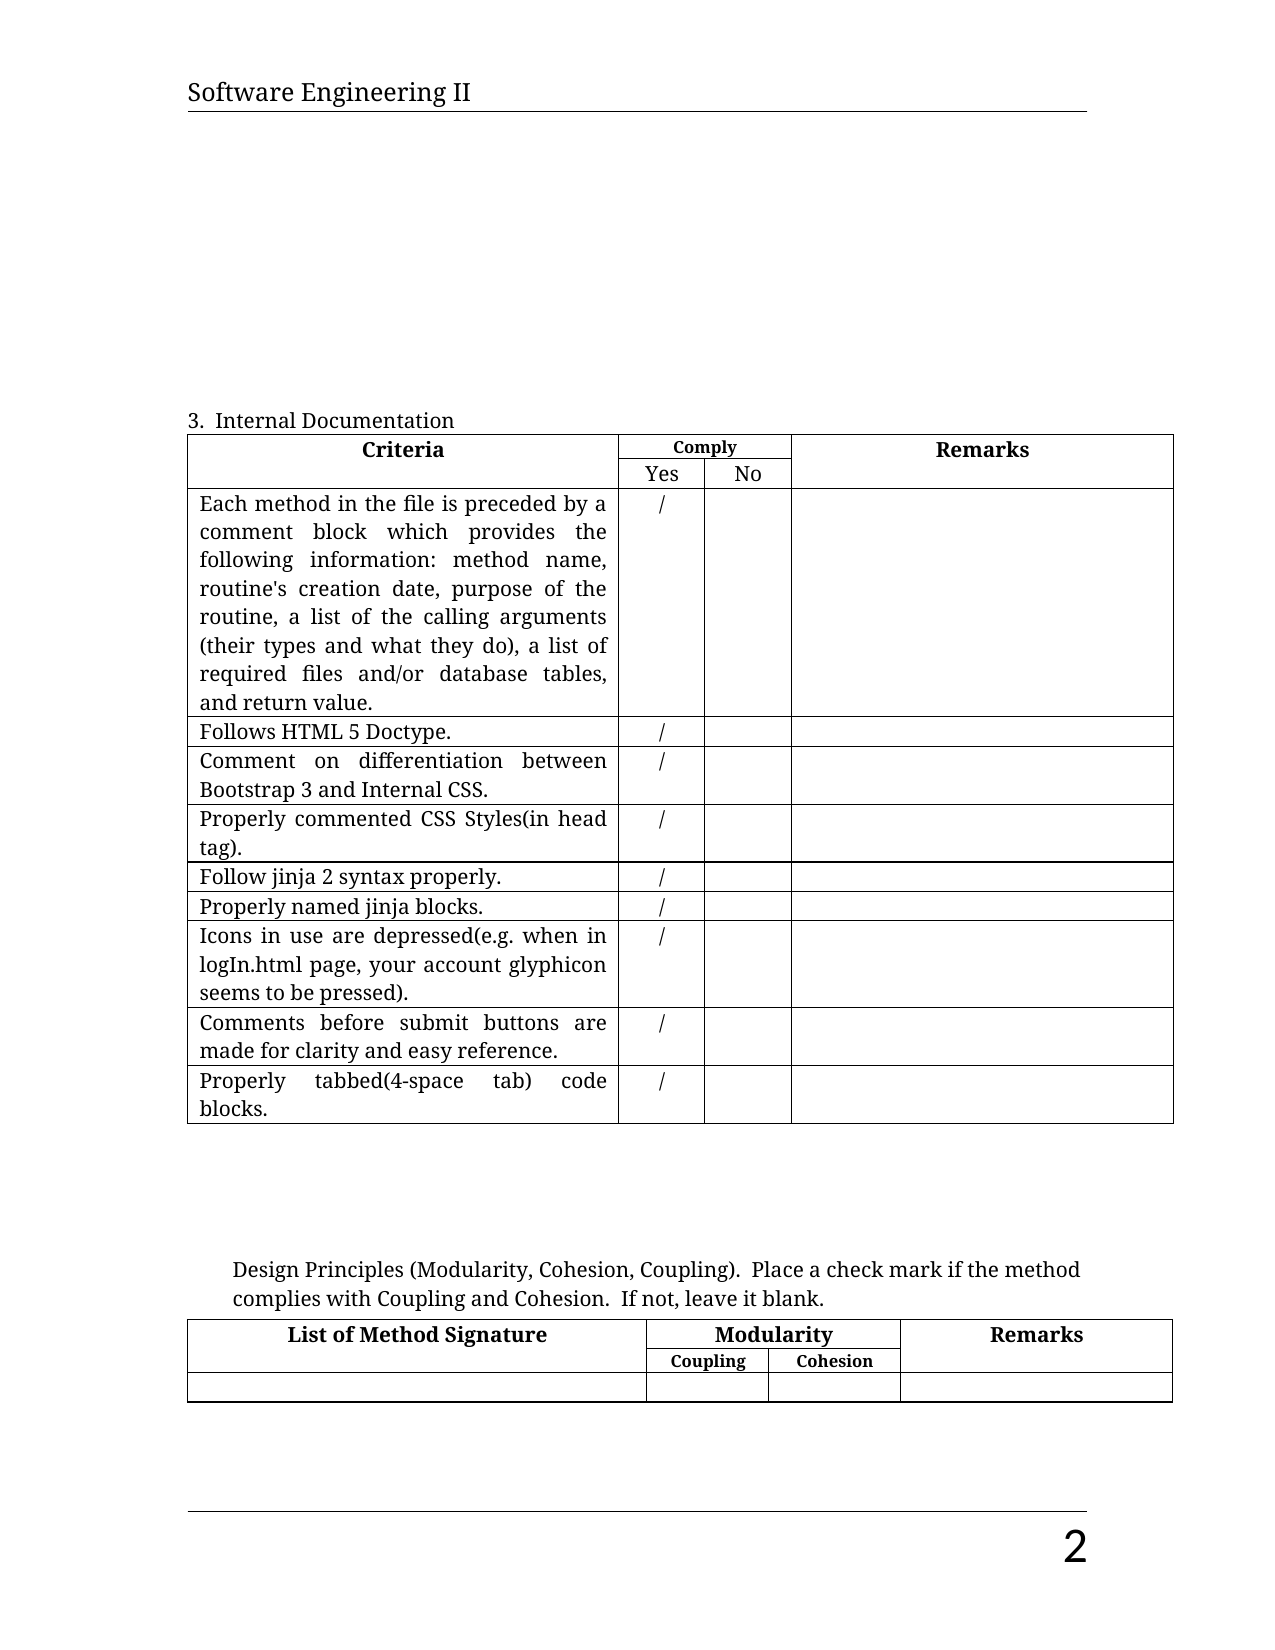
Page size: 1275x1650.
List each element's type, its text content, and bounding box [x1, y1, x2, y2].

table_cell [705, 863, 791, 891]
table_cell / [619, 1008, 704, 1065]
table_cell Each method in the file is preceded by a comment block which provides the following information: method name, routine's creation date, purpose of the routine, a list of the calling arguments (their types and what they do), a list of required files and/or database tables, and return value. [188, 489, 618, 716]
table_cell / [619, 717, 704, 746]
table_cell Yes [619, 459, 704, 488]
table_cell Follows HTML 5 Doctype. [188, 717, 618, 746]
table_cell [705, 1008, 791, 1065]
table_cell [901, 1373, 1172, 1401]
table_cell Properly commented CSS Styles(in head tag). [188, 805, 618, 861]
table_header Remarks [792, 435, 1173, 488]
table_cell [188, 1373, 646, 1401]
table_cell [705, 717, 791, 746]
table_cell [705, 892, 791, 920]
table_cell [705, 1066, 791, 1123]
table_cell [792, 921, 1173, 1007]
table_cell [792, 747, 1173, 803]
table_cell / [619, 921, 704, 1007]
table_cell [705, 805, 791, 861]
table_cell [792, 489, 1173, 716]
table_cell Follow jinja 2 syntax properly. [188, 863, 618, 891]
table_cell / [619, 1066, 704, 1123]
table_cell / [619, 805, 704, 861]
table_cell Properly named jinja blocks. [188, 892, 618, 920]
text 3. Internal Documentation [187, 406, 1087, 434]
table_header Comply [619, 435, 791, 458]
table_cell Icons in use are depressed(e.g. when in logIn.html page, your account glyphicon seems to be pressed). [188, 921, 618, 1007]
table_cell / [619, 489, 704, 716]
table_header Modularity [647, 1320, 900, 1348]
table_cell / [619, 863, 704, 891]
table_cell [792, 1008, 1173, 1065]
table_cell [647, 1373, 768, 1401]
table_header Remarks [901, 1320, 1172, 1372]
table_header List of Method Signature [188, 1320, 646, 1372]
table_cell [705, 921, 791, 1007]
table_cell Comment on differentiation between Bootstrap 3 and Internal CSS. [188, 747, 618, 803]
table_cell No [705, 459, 791, 488]
table_cell Coupling [647, 1349, 768, 1372]
table_cell [769, 1373, 900, 1401]
table_cell [705, 747, 791, 803]
subtitle Design Principles (Modularity, Cohesion, Coupling). Place a check mark if the method complies with Coupling and Cohesion. If not, leave it blank. [187, 1256, 1087, 1312]
table_cell [792, 717, 1173, 746]
table_cell Cohesion [769, 1349, 900, 1372]
table_cell / [619, 892, 704, 920]
table_cell [792, 892, 1173, 920]
table_cell [705, 489, 791, 716]
table_cell Comments before submit buttons are made for clarity and easy reference. [188, 1008, 618, 1065]
table_cell [792, 805, 1173, 861]
table_cell [792, 1066, 1173, 1123]
table_cell Properly tabbed(4-space tab) code blocks. [188, 1066, 618, 1123]
table_header Criteria [188, 435, 618, 488]
table_cell / [619, 747, 704, 803]
table_cell [792, 863, 1173, 891]
